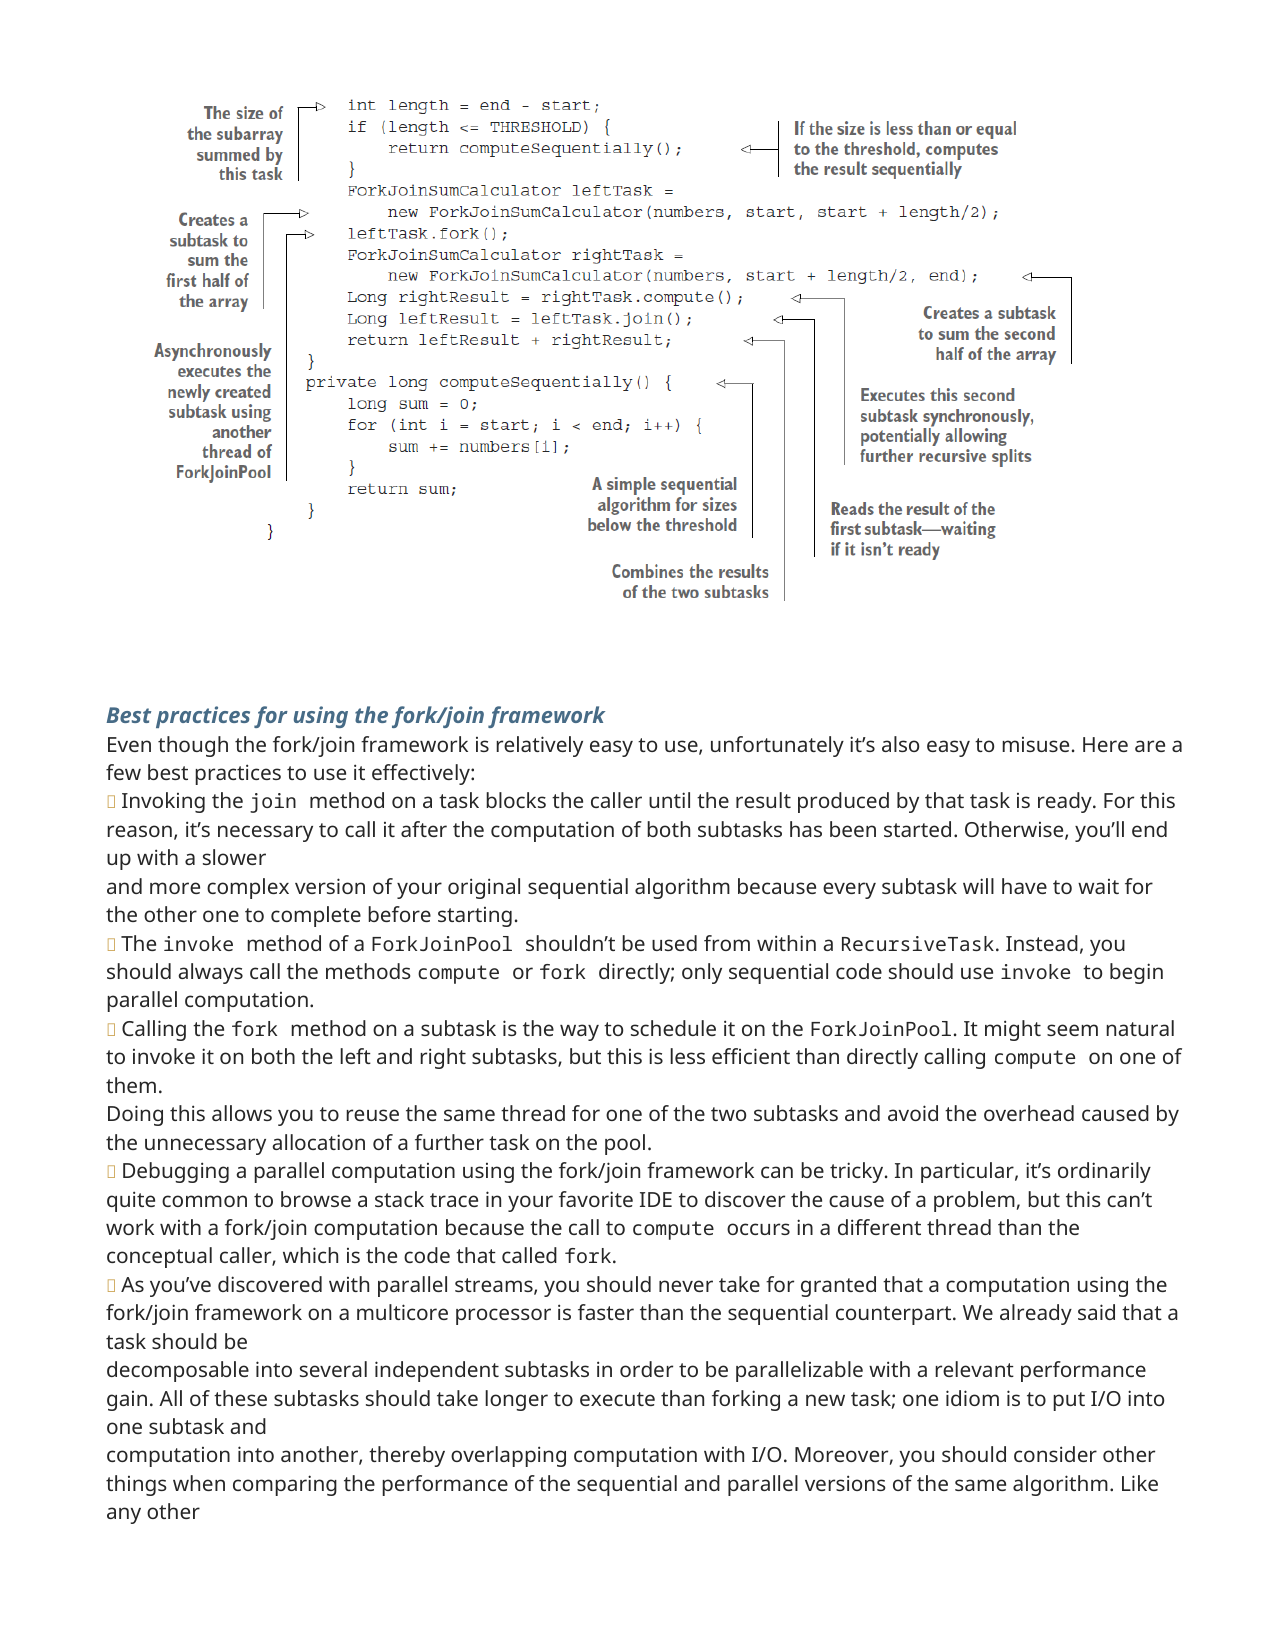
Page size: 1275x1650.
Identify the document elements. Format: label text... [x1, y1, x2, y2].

text and more complex version of your original sequential algorithm because every subtask will have to wait for the other one to complete before starting. [106, 872, 1190, 929]
text  Calling the fork method on a subtask is the way to schedule it on the ForkJoinPool. It might seem natural to invoke it on both the left and right subtasks, but this is less efficient than directly calling compute on one of them. [106, 1014, 1190, 1099]
text decomposable into several independent subtasks in order to be parallelizable with a relevant performance gain. All of these subtasks should take longer to execute than forking a new task; one idiom is to put I/O into one subtask and [106, 1355, 1190, 1441]
text computation into another, thereby overlapping computation with I/O. Moreover, you should consider other things when comparing the performance of the sequential and parallel versions of the same algorithm. Like any other [106, 1441, 1190, 1526]
text Best practices for using the fork/join framework [106, 700, 1190, 730]
text  Invoking the join method on a task blocks the caller until the result produced by that task is ready. For this reason, it’s necessary to call it after the computation of both subtasks has been started. Otherwise, you’ll end up with a slower [106, 787, 1190, 872]
picture [144, 84, 1152, 615]
text Doing this allows you to reuse the same thread for one of the two subtasks and avoid the overhead caused by the unnecessary allocation of a further task on the pool. [106, 1099, 1190, 1156]
text  As you’ve discovered with parallel streams, you should never take for granted that a computation using the fork/join framework on a multicore processor is faster than the sequential counterpart. We already said that a task should be [106, 1270, 1190, 1355]
text  Debugging a parallel computation using the fork/join framework can be tricky. In particular, it’s ordinarily quite common to browse a stack trace in your favorite IDE to discover the cause of a problem, but this can’t work with a fork/join computation because the call to compute occurs in a different thread than the conceptual caller, which is the code that called fork. [106, 1156, 1190, 1270]
text  The invoke method of a ForkJoinPool shouldn’t be used from within a RecursiveTask. Instead, you should always call the methods compute or fork directly; only sequential code should use invoke to begin parallel computation. [106, 929, 1190, 1014]
text Even though the fork/join framework is relatively easy to use, unfortunately it’s also easy to misuse. Here are a few best practices to use it effectively: [106, 730, 1190, 787]
